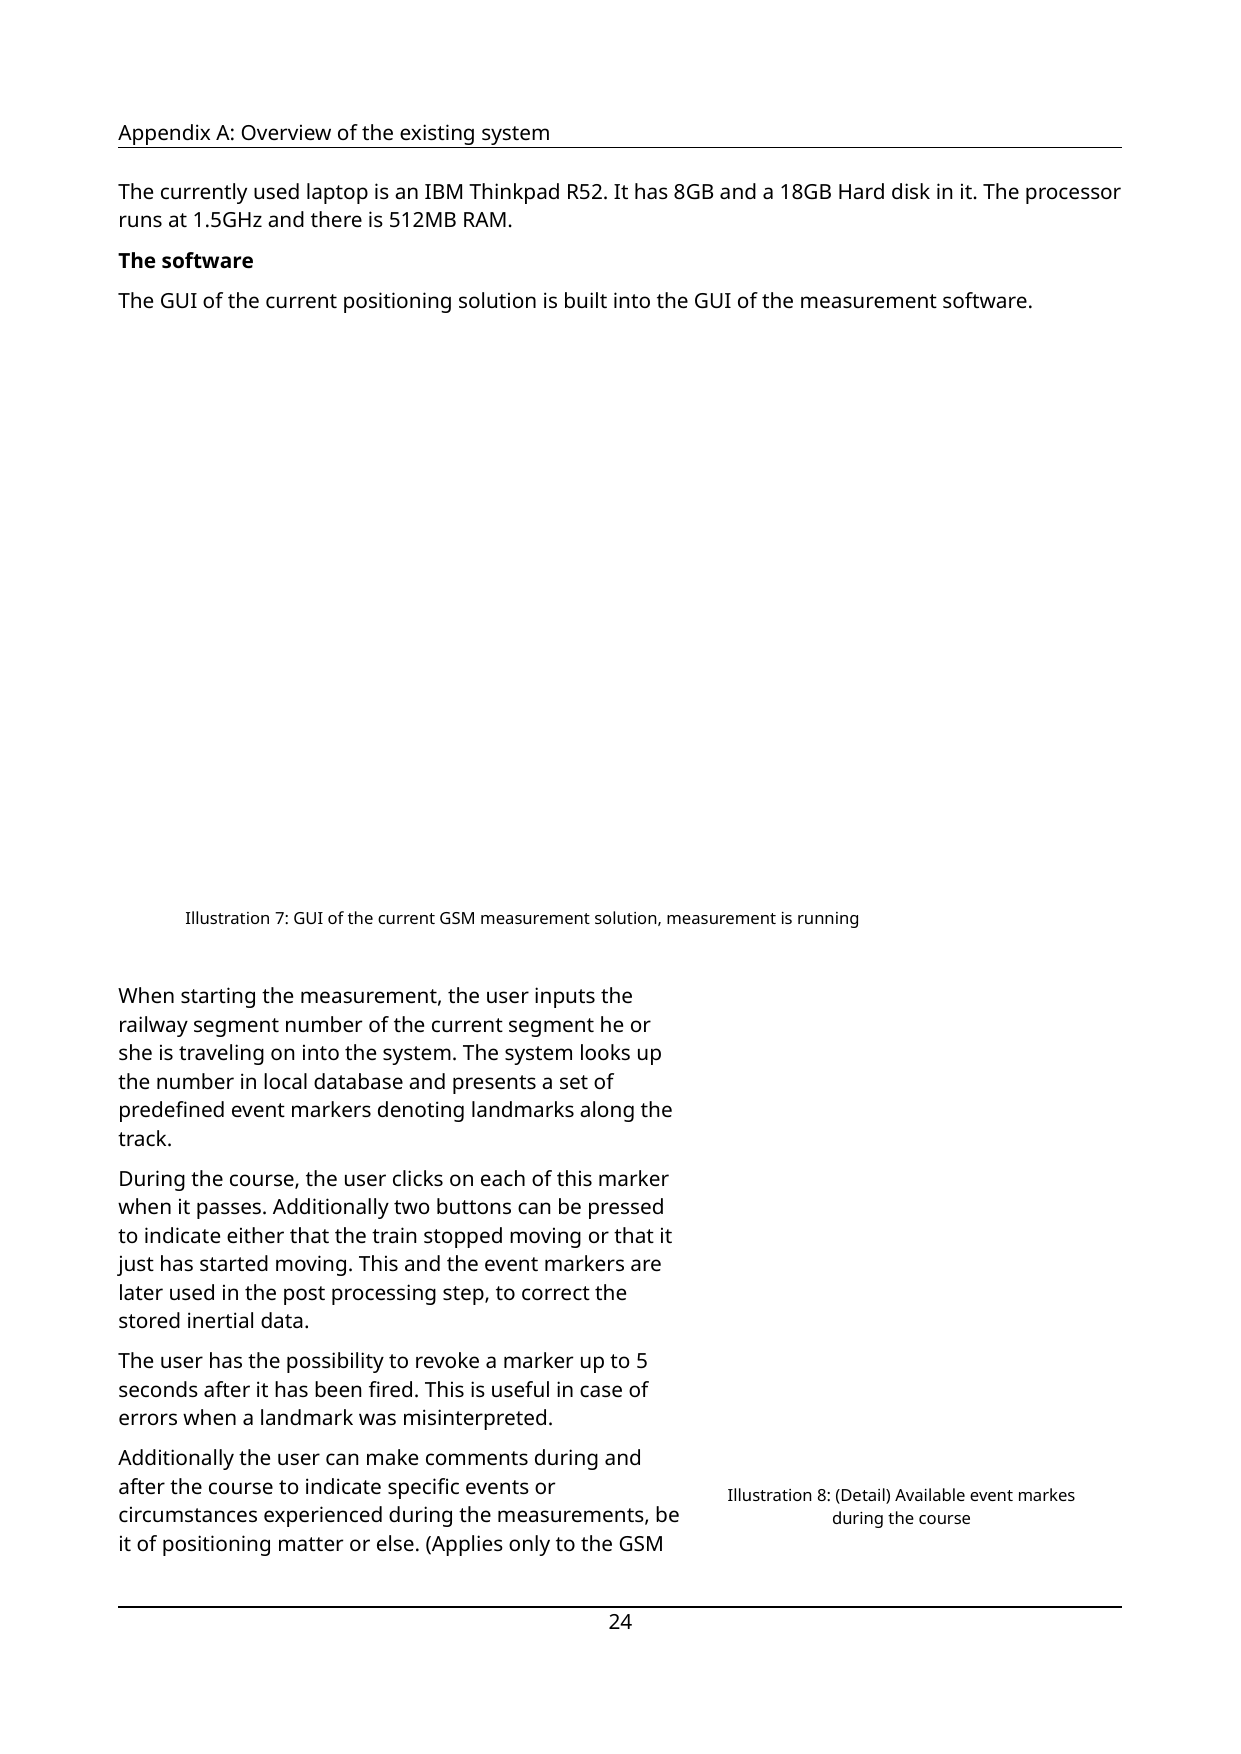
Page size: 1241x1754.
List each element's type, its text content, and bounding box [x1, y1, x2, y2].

text The currently used laptop is an IBM Thinkpad R52. It has 8GB and a 18GB Hard disk in it. The processor runs at 1.5GHz and there is 512MB RAM. [118, 177, 1122, 234]
text When starting the measurement, the user inputs the railway segment number of the current segment he or she is traveling on into the system. The system looks up the number in local database and presents a set of predefined event markers denoting landmarks along the track. [118, 982, 710, 1152]
text The user has the possibility to revoke a marker up to 5 seconds after it has been fired. This is useful in case of errors when a landmark was misinterpreted. [118, 1346, 710, 1432]
text Additionally the user can make comments during and after the course to indicate specific events or circumstances experienced during the measurements, be it of positioning matter or else. (Applies only to the GSM version of the measurement software, in the UMTS version, comments are only allowed at the start of the measurement). [118, 1443, 1122, 1557]
text The software [118, 246, 1122, 275]
text During the course, the user clicks on each of this marker when it passes. Additionally two buttons can be pressed to indicate either that the train stopped moving or that it just has started moving. This and the event markers are later used in the post processing step, to correct the stored inertial data. [118, 1164, 710, 1335]
text The GUI of the current positioning solution is built into the GUI of the measurement software. [118, 287, 1122, 315]
text Illustration 7: GUI of the current GSM measurement solution, measurement is running [148, 344, 897, 930]
text Illustration 8: (Detail) Available event markes during the course [710, 974, 1093, 1529]
